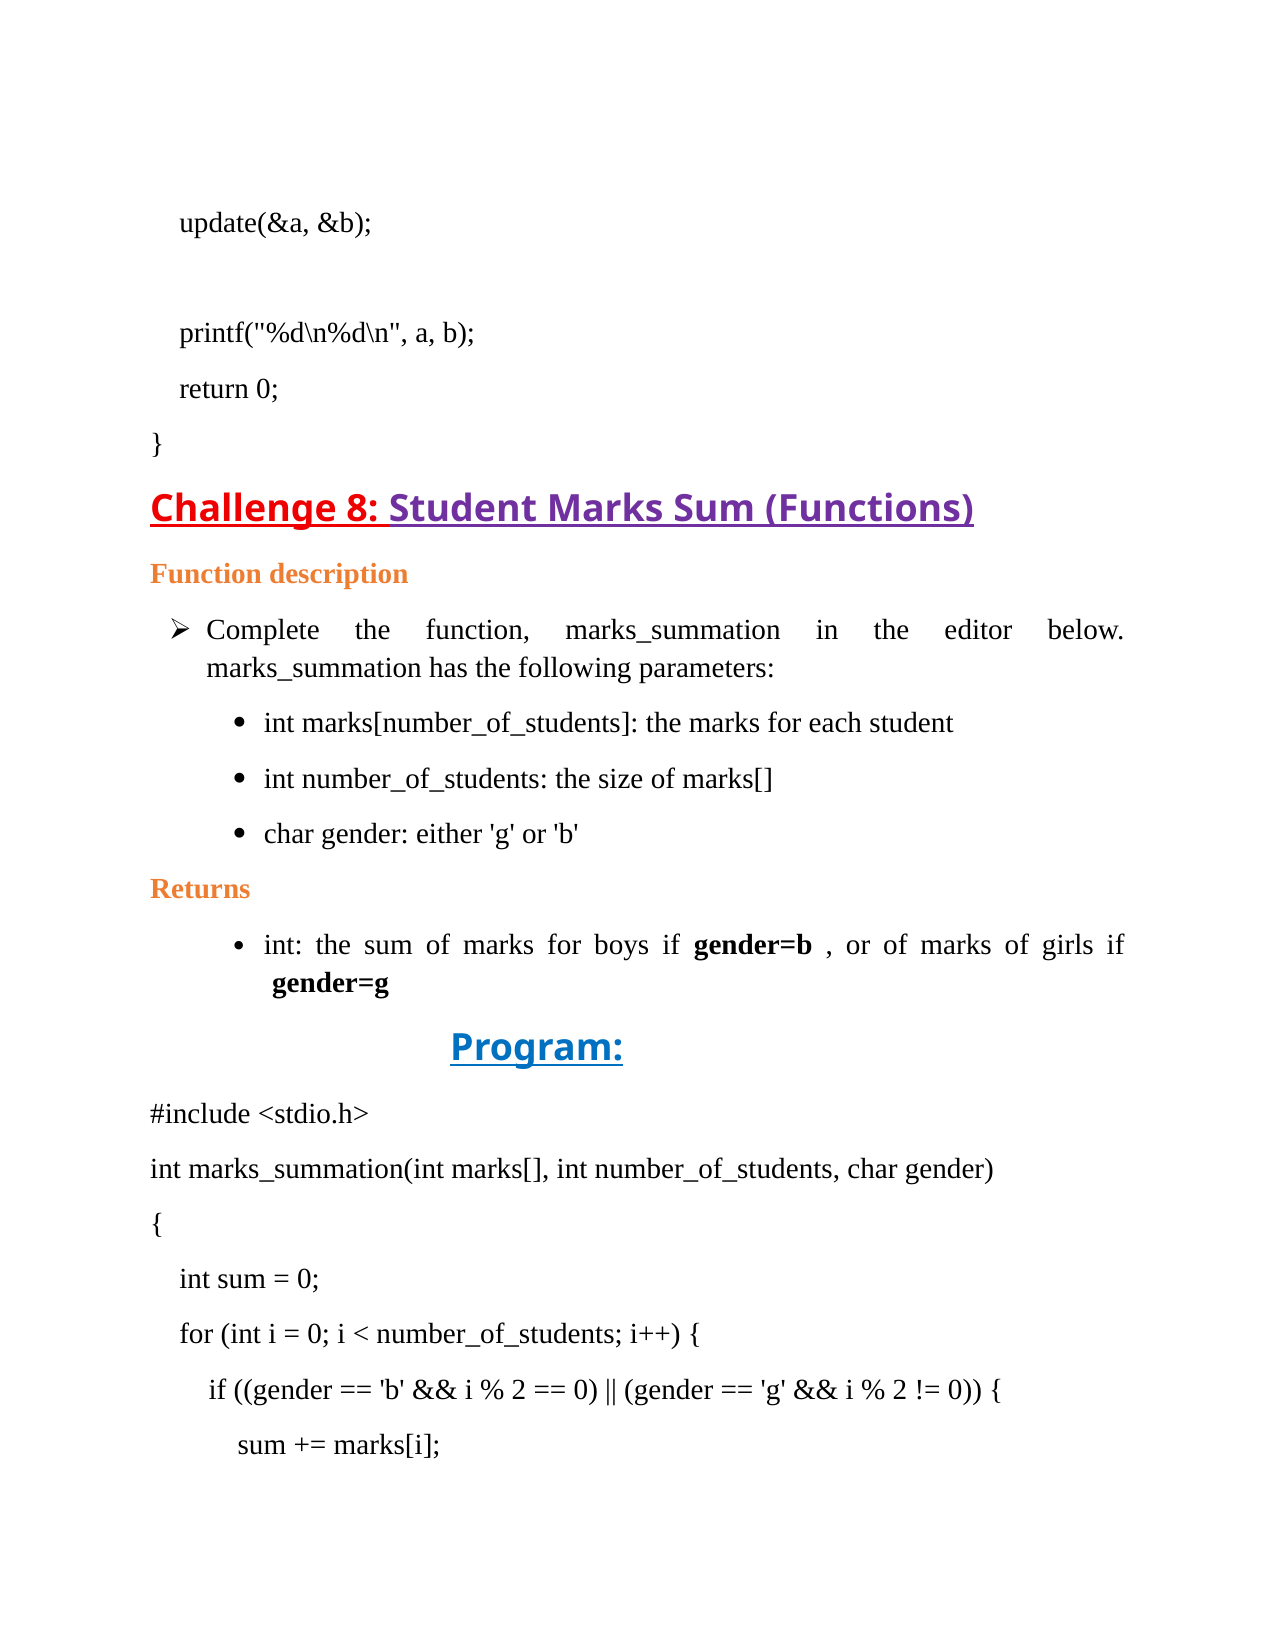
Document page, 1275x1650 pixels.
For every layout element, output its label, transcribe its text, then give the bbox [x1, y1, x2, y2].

text } [150, 426, 1125, 459]
text update(&a, &b); [150, 205, 1125, 239]
text Function description [150, 557, 1125, 590]
list Complete the function, marks_summation in the editor below. marks_summation has the following parameters: [169, 612, 1125, 684]
text int sum = 0; [150, 1261, 1125, 1295]
text return 0; [150, 371, 1125, 404]
list int number_of_students: the size of marks[] [234, 761, 1125, 794]
text Program: [450, 1021, 1125, 1072]
text Challenge 8: Student Marks Sum (Functions) [150, 481, 1125, 532]
text sum += marks[i]; [150, 1427, 1125, 1461]
list Returns [150, 872, 1125, 905]
text for (int i = 0; i < number_of_students; i++) { [150, 1317, 1125, 1350]
text int marks_summation(int marks[], int number_of_students, char gender) [150, 1151, 1125, 1184]
list int: the sum of marks for boys if gender=b , or of marks of girls if gender=g [234, 927, 1125, 999]
text #include <stdio.h> [150, 1096, 1125, 1129]
list int marks[number_of_students]: the marks for each student [234, 706, 1125, 739]
text printf("%d\n%d\n", a, b); [150, 316, 1125, 349]
list char gender: either 'g' or 'b' [234, 816, 1125, 850]
text { [150, 1206, 1125, 1240]
text if ((gender == 'b' && i % 2 == 0) || (gender == 'g' && i % 2 != 0)) { [150, 1372, 1125, 1405]
